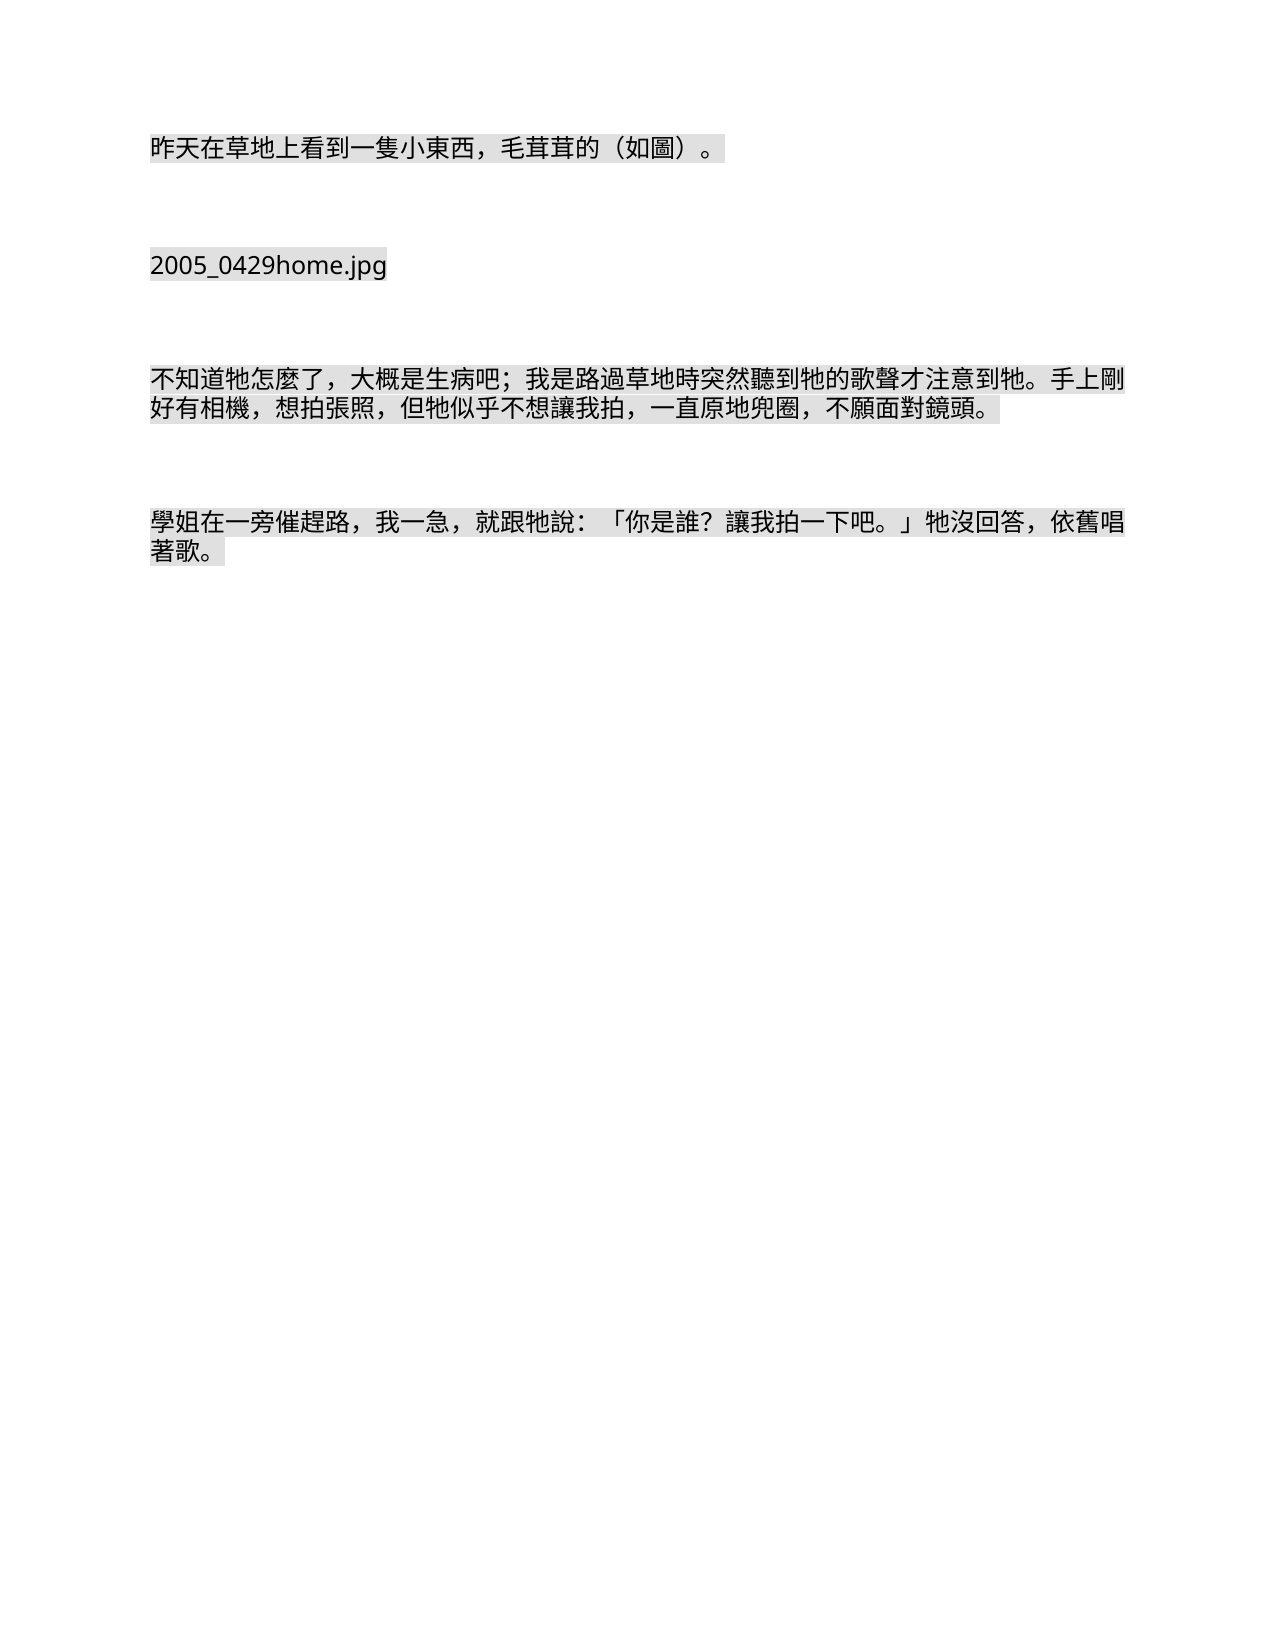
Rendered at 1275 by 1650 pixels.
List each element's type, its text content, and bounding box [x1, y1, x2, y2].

text 學姐在一旁催趕路，我一急，就跟牠說：「你是誰？讓我拍一下吧。」牠沒回答，依舊唱著歌。 [150, 508, 1125, 566]
text 昨天在草地上看到一隻小東西，毛茸茸的（如圖）。 [150, 134, 1125, 163]
text 不知道牠怎麼了，大概是生病吧；我是路過草地時突然聽到牠的歌聲才注意到牠。手上剛好有相機，想拍張照，但牠似乎不想讓我拍，一直原地兜圈，不願面對鏡頭。 [150, 365, 1125, 424]
text 2005_0429home.jpg [150, 247, 1125, 281]
